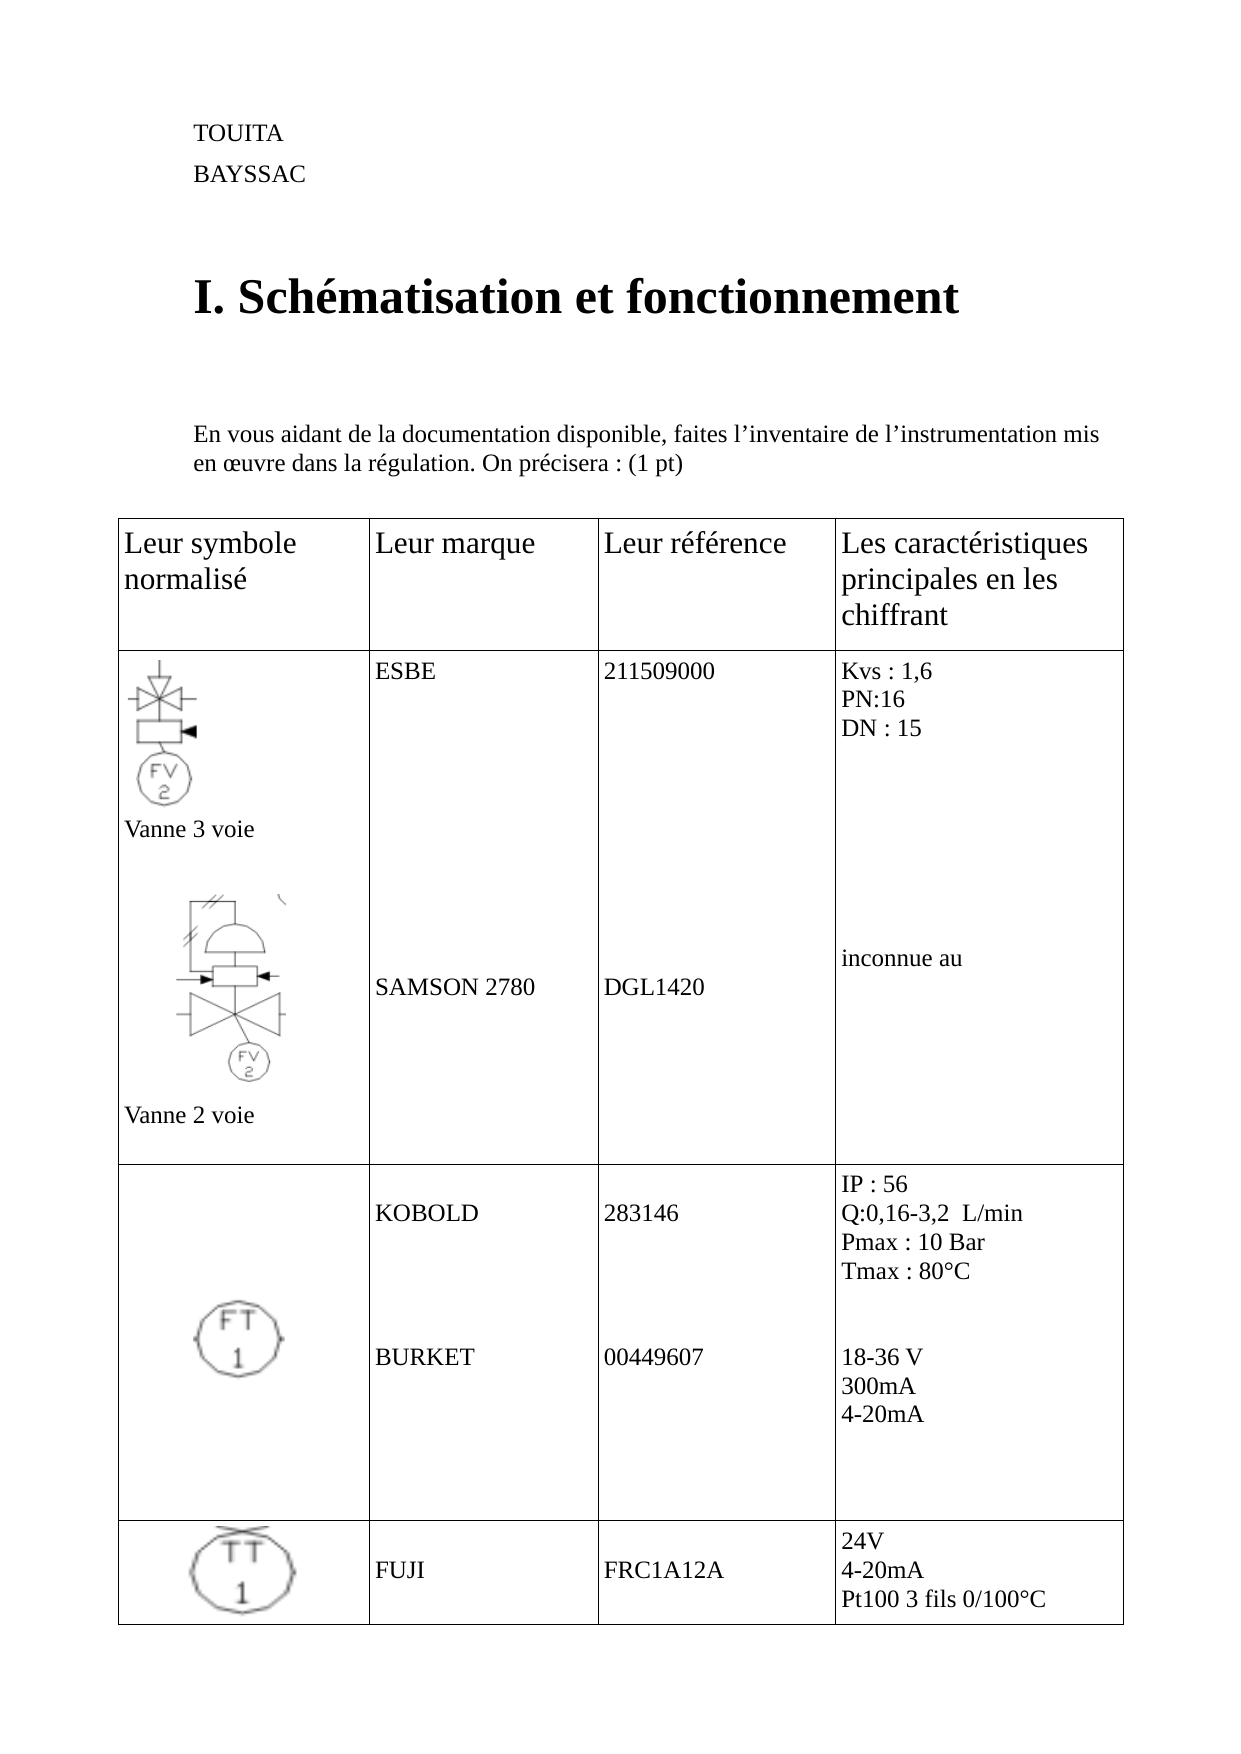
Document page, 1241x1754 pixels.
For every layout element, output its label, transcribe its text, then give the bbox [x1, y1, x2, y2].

list TOUITA [164, 118, 1122, 147]
table_cell FUJI [370, 1521, 598, 1624]
table_header Leur référence [599, 519, 835, 650]
table_cell IP : 56 Q:0,16-3,2 L/min Pmax : 10 Bar Tmax : 80°C 18-36 V 300mA 4-20mA [836, 1165, 1123, 1520]
subtitle I. Schématisation et fonctionnement [164, 267, 1122, 324]
table_header Leur symbole normalisé [119, 519, 369, 650]
table_header Les caractéristiques principales en les chiffrant [836, 519, 1123, 650]
list En vous aidant de la documentation disponible, faites l’inventaire de l’instrumentation mis en œuvre dans la régulation. On précisera : (1 pt) [164, 419, 1122, 477]
table_cell ESBE SAMSON 2780 [370, 651, 598, 1164]
table_cell 283146 00449607 [599, 1165, 835, 1520]
table_cell [119, 1165, 369, 1520]
table_cell FRC1A12A [599, 1521, 835, 1624]
table_cell Vanne 3 voie Vanne 2 voie [119, 651, 369, 1164]
table_cell Kvs : 1,6 PN:16 DN : 15 inconnue au [836, 651, 1123, 1164]
table_cell 211509000 DGL1420 [599, 651, 835, 1164]
list BAYSSAC [164, 159, 1122, 188]
table_header Leur marque [370, 519, 598, 650]
table_cell 24V 4-20mA Pt100 3 fils 0/100°C [836, 1521, 1123, 1624]
table_cell [119, 1521, 369, 1624]
table_cell KOBOLD BURKET [370, 1165, 598, 1520]
